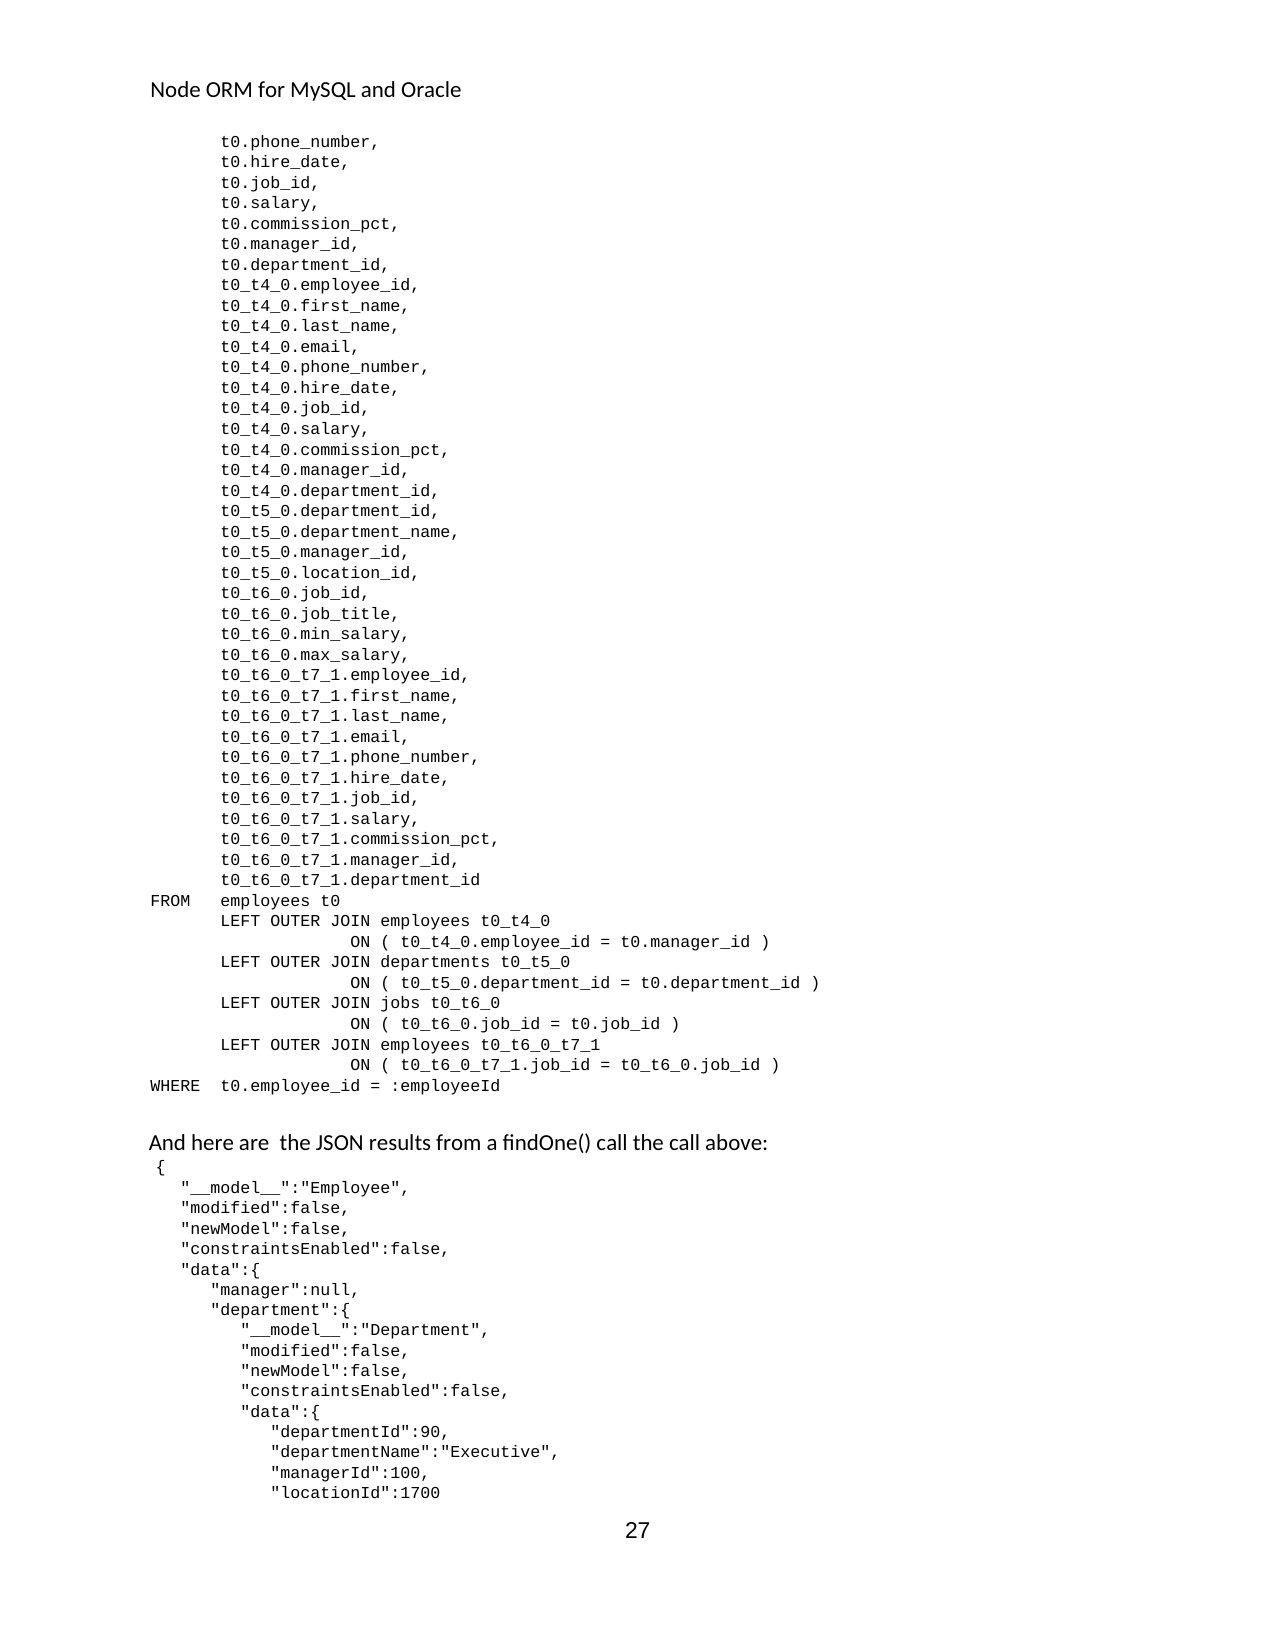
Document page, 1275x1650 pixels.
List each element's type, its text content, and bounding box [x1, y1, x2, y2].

text t0.manager_id, [150, 236, 1143, 255]
text ON ( t0_t5_0.department_id = t0.department_id ) [150, 974, 1143, 993]
text FROM employees t0 [150, 892, 1143, 911]
text t0_t6_0_t7_1.job_id, [150, 790, 1143, 809]
text "newModel":false, [150, 1220, 1143, 1239]
text t0_t4_0.manager_id, [150, 462, 1143, 480]
text { [150, 1159, 1143, 1178]
text "modified":false, [150, 1342, 1143, 1361]
text t0_t6_0_t7_1.employee_id, [150, 667, 1143, 686]
text "modified":false, [150, 1200, 1143, 1219]
text LEFT OUTER JOIN departments t0_t5_0 [150, 954, 1143, 973]
text ON ( t0_t4_0.employee_id = t0.manager_id ) [150, 933, 1143, 952]
text "departmentName":"Executive", [150, 1444, 1143, 1463]
text t0_t4_0.hire_date, [150, 379, 1143, 398]
text t0_t6_0.max_salary, [150, 646, 1143, 665]
text t0_t4_0.employee_id, [150, 277, 1143, 296]
text And here are the JSON results from a findOne() call the call above: [148, 1128, 1132, 1156]
text "__model__":"Department", [150, 1322, 1143, 1341]
text t0_t4_0.email, [150, 338, 1143, 357]
text "managerId":100, [150, 1464, 1143, 1483]
text LEFT OUTER JOIN jobs t0_t6_0 [150, 995, 1143, 1014]
text t0_t6_0_t7_1.manager_id, [150, 851, 1143, 870]
text t0.salary, [150, 195, 1143, 214]
text "locationId":1700 [150, 1484, 1143, 1503]
text t0.commission_pct, [150, 215, 1143, 234]
text t0_t4_0.first_name, [150, 297, 1143, 316]
text t0_t5_0.department_name, [150, 523, 1143, 542]
text t0_t6_0_t7_1.commission_pct, [150, 831, 1143, 850]
text t0_t6_0_t7_1.hire_date, [150, 769, 1143, 788]
text "__model__":"Employee", [150, 1180, 1143, 1199]
text t0_t6_0_t7_1.email, [150, 728, 1143, 747]
text t0_t6_0.min_salary, [150, 626, 1143, 644]
text LEFT OUTER JOIN employees t0_t6_0_t7_1 [150, 1036, 1143, 1055]
text t0_t5_0.manager_id, [150, 544, 1143, 562]
text "constraintsEnabled":false, [150, 1383, 1143, 1402]
text t0_t4_0.last_name, [150, 318, 1143, 337]
text LEFT OUTER JOIN employees t0_t4_0 [150, 913, 1143, 932]
text t0.job_id, [150, 174, 1143, 193]
text t0_t6_0_t7_1.phone_number, [150, 749, 1143, 768]
text "data":{ [150, 1403, 1143, 1422]
text t0.phone_number, [150, 133, 1143, 152]
text t0_t6_0_t7_1.last_name, [150, 708, 1143, 727]
text "data":{ [150, 1261, 1143, 1280]
text t0_t4_0.department_id, [150, 482, 1143, 501]
text t0_t5_0.location_id, [150, 564, 1143, 583]
text "constraintsEnabled":false, [150, 1241, 1143, 1259]
text ON ( t0_t6_0.job_id = t0.job_id ) [150, 1016, 1143, 1034]
text "departmentId":90, [150, 1423, 1143, 1442]
text WHERE t0.employee_id = :employeeId [150, 1077, 1143, 1096]
text t0_t6_0_t7_1.salary, [150, 810, 1143, 829]
text t0_t6_0_t7_1.department_id [150, 872, 1143, 891]
text "manager":null, [150, 1281, 1143, 1300]
text t0_t4_0.job_id, [150, 400, 1143, 419]
text t0_t5_0.department_id, [150, 503, 1143, 521]
text t0_t6_0.job_title, [150, 605, 1143, 624]
text t0_t4_0.commission_pct, [150, 441, 1143, 460]
text t0_t4_0.salary, [150, 421, 1143, 439]
text ON ( t0_t6_0_t7_1.job_id = t0_t6_0.job_id ) [150, 1057, 1143, 1076]
text t0.hire_date, [150, 154, 1143, 173]
text "newModel":false, [150, 1363, 1143, 1381]
text t0_t4_0.phone_number, [150, 359, 1143, 378]
text "department":{ [150, 1302, 1143, 1321]
text t0_t6_0_t7_1.first_name, [150, 687, 1143, 706]
text t0_t6_0.job_id, [150, 585, 1143, 603]
text t0.department_id, [150, 256, 1143, 275]
